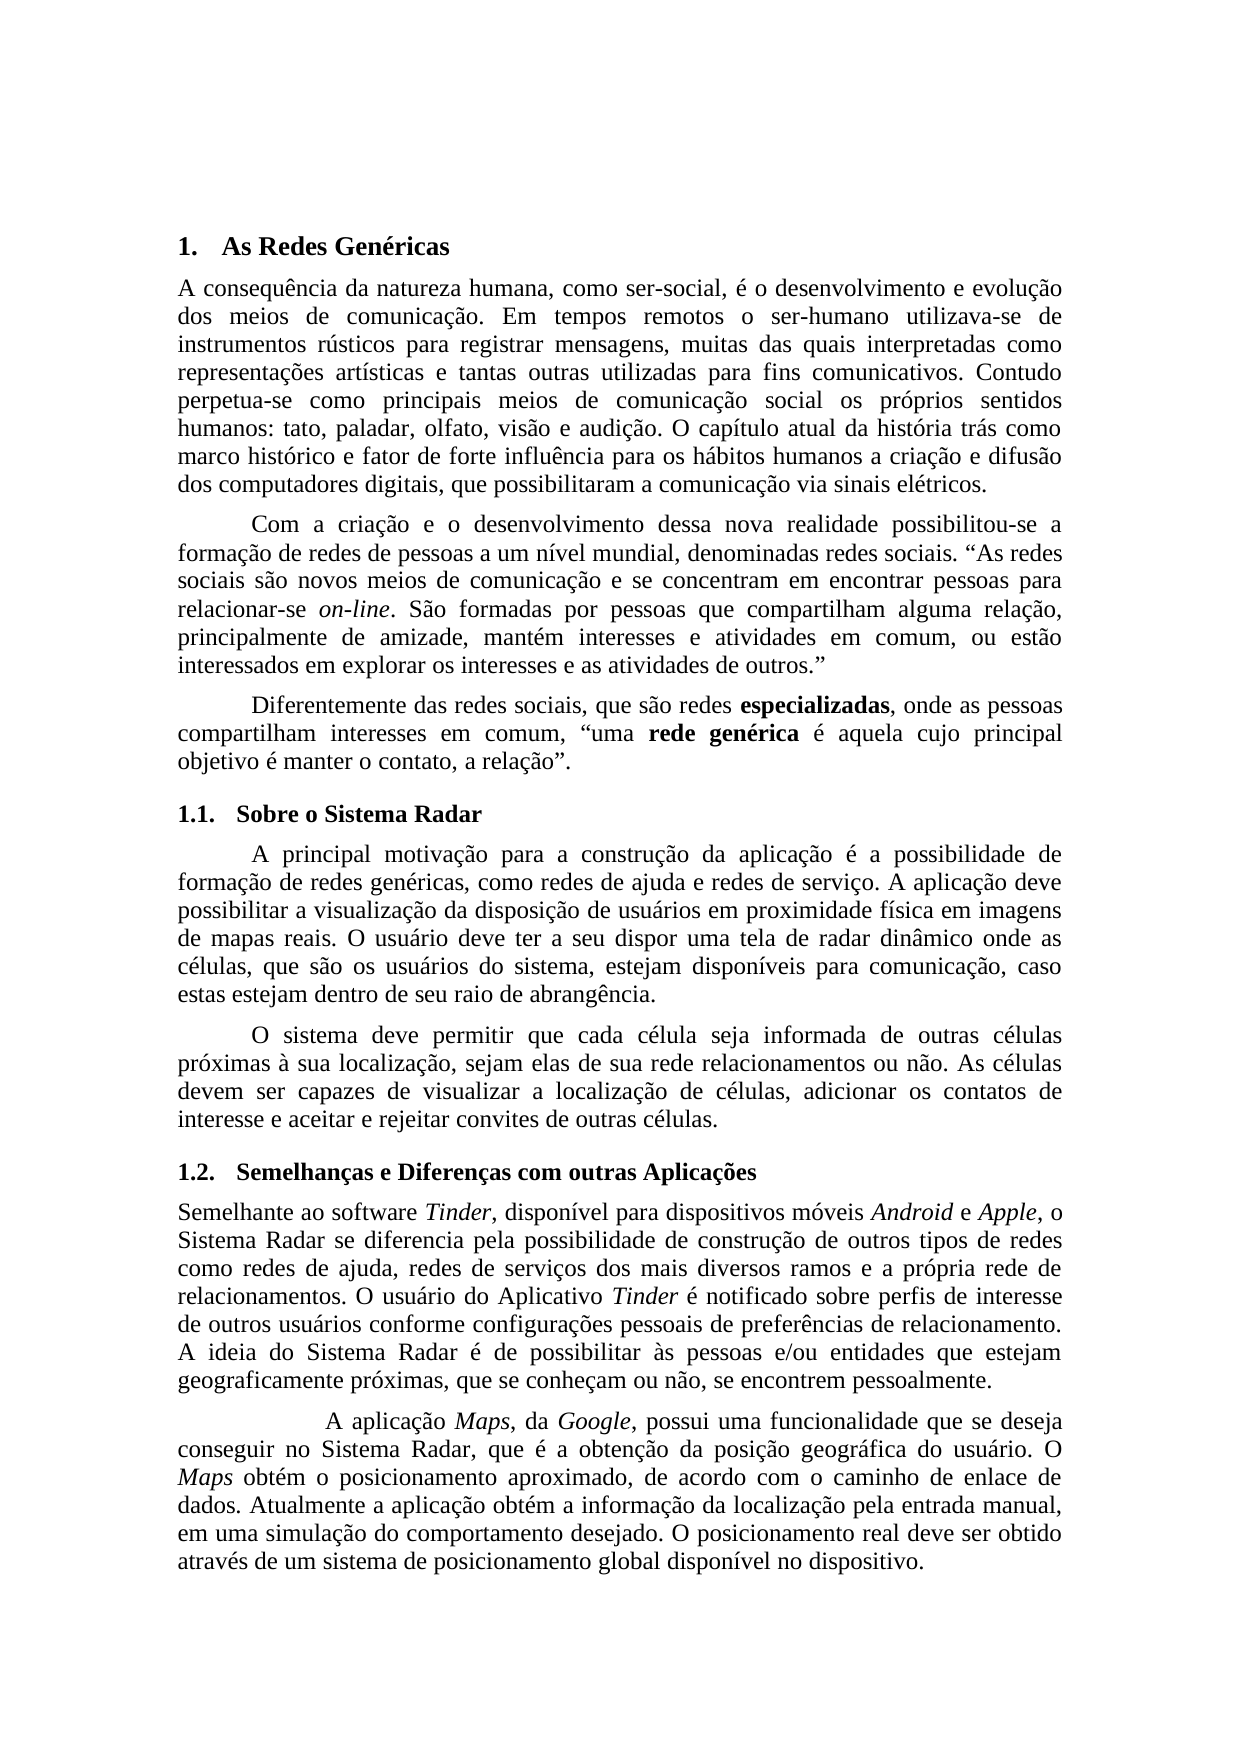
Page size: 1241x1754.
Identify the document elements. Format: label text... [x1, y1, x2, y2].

title Sobre o Sistema Radar [177, 800, 1063, 828]
text Com a criação e o desenvolvimento dessa nova realidade possibilitou-se a formação de redes de pessoas a um nível mundial, denominadas redes sociais. “As redes sociais são novos meios de comunicação e se concentram em encontrar pessoas para relacionar-se on-line. São formadas por pessoas que compartilham alguma relação, principalmente de amizade, mantém interesses e atividades em comum, ou estão interessados em explorar os interesses e as atividades de outros.” [177, 510, 1063, 678]
text Semelhante ao software Tinder, disponível para dispositivos móveis Android e Apple, o Sistema Radar se diferencia pela possibilidade de construção de outros tipos de redes como redes de ajuda, redes de serviços dos mais diversos ramos e a própria rede de relacionamentos. O usuário do Aplicativo Tinder é notificado sobre perfis de interesse de outros usuários conforme configurações pessoais de preferências de relacionamento. A ideia do Sistema Radar é de possibilitar às pessoas e/ou entidades que estejam geograficamente próximas, que se conheçam ou não, se encontrem pessoalmente. [177, 1198, 1063, 1394]
text A aplicação Maps, da Google, possui uma funcionalidade que se deseja conseguir no Sistema Radar, que é a obtenção da posição geográfica do usuário. O Maps obtém o posicionamento aproximado, de acordo com o caminho de enlace de dados. Atualmente a aplicação obtém a informação da localização pela entrada manual, em uma simulação do comportamento desejado. O posicionamento real deve ser obtido através de um sistema de posicionamento global disponível no dispositivo. [177, 1407, 1063, 1575]
text Diferentemente das redes sociais, que são redes especializadas, onde as pessoas compartilham interesses em comum, “uma rede genérica é aquela cujo principal objetivo é manter o contato, a relação”. [177, 691, 1063, 775]
text O sistema deve permitir que cada célula seja informada de outras células próximas à sua localização, sejam elas de sua rede relacionamentos ou não. As células devem ser capazes de visualizar a localização de células, adicionar os contatos de interesse e aceitar e rejeitar convites de outras células. [177, 1021, 1063, 1133]
title Semelhanças e Diferenças com outras Aplicações [177, 1158, 1063, 1186]
text A principal motivação para a construção da aplicação é a possibilidade de formação de redes genéricas, como redes de ajuda e redes de serviço. A aplicação deve possibilitar a visualização da disposição de usuários em proximidade física em imagens de mapas reais. O usuário deve ter a seu dispor uma tela de radar dinâmico onde as células, que são os usuários do sistema, estejam disponíveis para comunicação, caso estas estejam dentro de seu raio de abrangência. [177, 840, 1063, 1008]
text A consequência da natureza humana, como ser-social, é o desenvolvimento e evolução dos meios de comunicação. Em tempos remotos o ser-humano utilizava-se de instrumentos rústicos para registrar mensagens, muitas das quais interpretadas como representações artísticas e tantas outras utilizadas para fins comunicativos. Contudo perpetua-se como principais meios de comunicação social os próprios sentidos humanos: tato, paladar, olfato, visão e audição. O capítulo atual da história trás como marco histórico e fator de forte influência para os hábitos humanos a criação e difusão dos computadores digitais, que possibilitaram a comunicação via sinais elétricos. [177, 274, 1063, 498]
title As Redes Genéricas [177, 231, 1063, 261]
